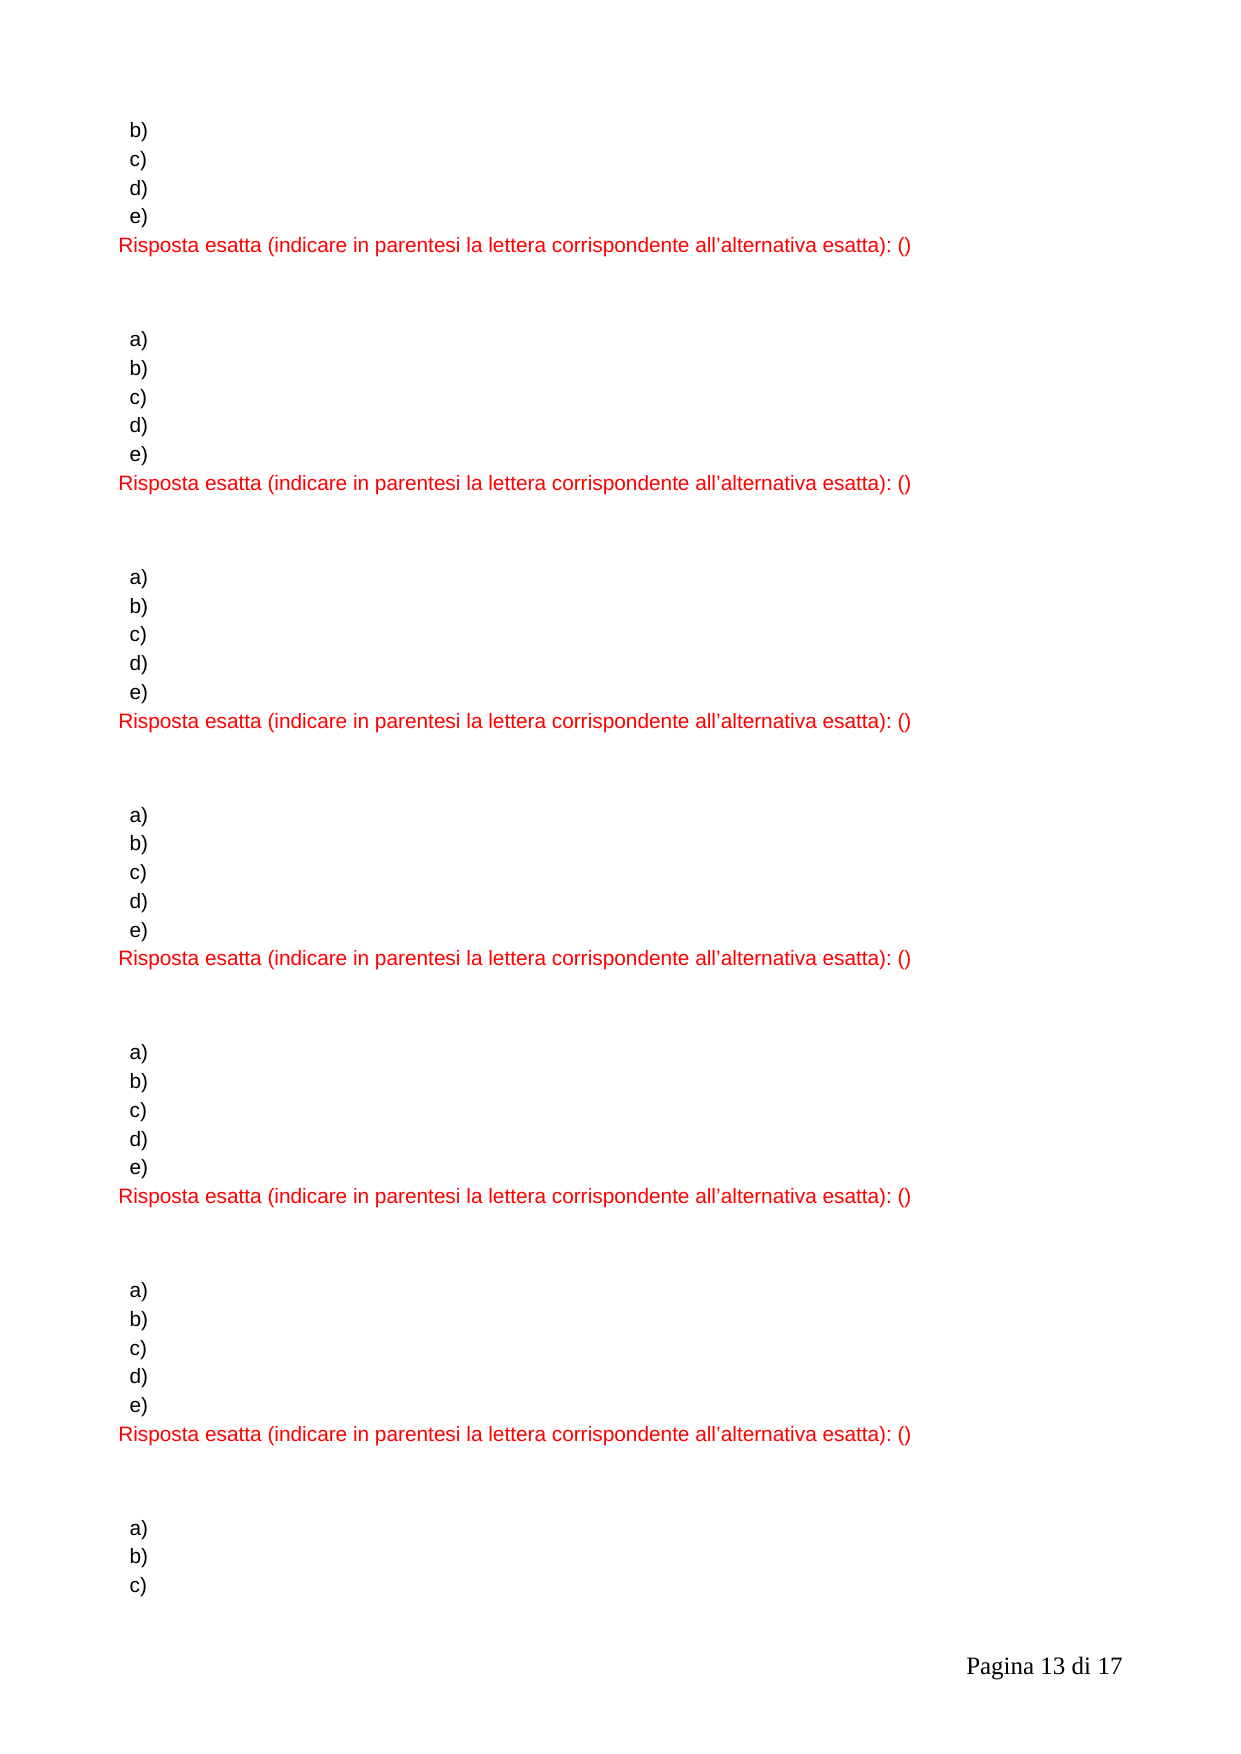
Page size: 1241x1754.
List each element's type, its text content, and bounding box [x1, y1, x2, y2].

table_cell a) [118, 1503, 159, 1544]
table_cell d) [118, 889, 159, 917]
table_cell [159, 1393, 1142, 1422]
table_cell [159, 622, 1142, 651]
text Risposta esatta (indicare in parentesi la lettera corrispondente all’alternativa esatta): () [118, 708, 1122, 732]
table_cell c) [118, 385, 159, 413]
table_cell [159, 315, 1142, 356]
table_cell [159, 790, 1142, 831]
table_cell [56, 1503, 118, 1544]
table_cell [56, 594, 118, 622]
table_cell [56, 1573, 118, 1602]
table_cell [159, 1265, 1142, 1307]
table_cell [56, 918, 118, 946]
table_cell [56, 680, 118, 708]
table_header [118, 1237, 1142, 1265]
table_header [118, 1474, 1142, 1503]
table_cell d) [118, 176, 159, 204]
table_cell [159, 1028, 1142, 1069]
table_header 81 [56, 1474, 118, 1503]
table_cell [159, 118, 1142, 147]
table_cell c) [118, 1573, 159, 1602]
table_cell [56, 204, 118, 233]
table_cell b) [118, 1544, 159, 1573]
table_cell [56, 831, 118, 860]
table_header [118, 524, 1142, 552]
table_cell [56, 651, 118, 680]
table_cell [159, 1503, 1142, 1544]
table_cell [56, 315, 118, 356]
table_header [118, 999, 1142, 1028]
table_cell [56, 118, 118, 147]
text Risposta esatta (indicare in parentesi la lettera corrispondente all’alternativa esatta): () [118, 1422, 1122, 1446]
table_cell d) [118, 413, 159, 442]
table_header 78 [56, 761, 118, 790]
text Risposta esatta (indicare in parentesi la lettera corrispondente all’alternativa esatta): () [118, 1184, 1122, 1208]
table_cell b) [118, 594, 159, 622]
table_cell [159, 1335, 1142, 1364]
table_cell b) [118, 356, 159, 384]
table_cell c) [118, 622, 159, 651]
table_cell [159, 356, 1142, 384]
table_cell [159, 651, 1142, 680]
table_header 79 [56, 999, 118, 1028]
table_cell [159, 385, 1142, 413]
table_cell [159, 1155, 1142, 1184]
table_cell a) [118, 552, 159, 593]
table_cell b) [118, 118, 159, 147]
table_cell e) [118, 204, 159, 233]
table_cell [159, 889, 1142, 917]
table_cell [159, 1364, 1142, 1393]
table_cell [56, 552, 118, 593]
table_cell d) [118, 651, 159, 680]
table_cell [56, 1265, 118, 1307]
table_cell [159, 1069, 1142, 1098]
text Risposta esatta (indicare in parentesi la lettera corrispondente all’alternativa esatta): () [118, 233, 1122, 257]
table_cell [159, 1098, 1142, 1126]
table_cell d) [118, 1364, 159, 1393]
table_cell [159, 594, 1142, 622]
text Risposta esatta (indicare in parentesi la lettera corrispondente all’alternativa esatta): () [118, 471, 1122, 495]
table_cell a) [118, 1265, 159, 1307]
table_cell b) [118, 831, 159, 860]
table_cell [56, 385, 118, 413]
table_cell c) [118, 1098, 159, 1126]
table_cell [159, 1573, 1142, 1602]
table_cell c) [118, 860, 159, 889]
table_cell [56, 1544, 118, 1573]
table_cell e) [118, 1393, 159, 1422]
table_cell [159, 147, 1142, 176]
table_header 76 [56, 286, 118, 314]
table_header [118, 761, 1142, 790]
table_cell [56, 1335, 118, 1364]
table_header 77 [56, 524, 118, 552]
table_cell [56, 1098, 118, 1126]
table_cell [56, 147, 118, 176]
table_cell a) [118, 315, 159, 356]
table_cell [56, 1307, 118, 1335]
table_cell [159, 918, 1142, 946]
table_cell [56, 356, 118, 384]
table_cell [159, 1126, 1142, 1155]
text Risposta esatta (indicare in parentesi la lettera corrispondente all’alternativa esatta): () [118, 946, 1122, 970]
table_cell [159, 204, 1142, 233]
table_cell b) [118, 1069, 159, 1098]
table_cell [56, 442, 118, 471]
table_cell [56, 790, 118, 831]
table_cell [159, 442, 1142, 471]
table_cell [56, 176, 118, 204]
table_cell [159, 680, 1142, 708]
table_cell [159, 413, 1142, 442]
table_cell [159, 831, 1142, 860]
table_cell e) [118, 1155, 159, 1184]
table_cell d) [118, 1126, 159, 1155]
table_cell c) [118, 1335, 159, 1364]
table_cell e) [118, 918, 159, 946]
table_cell [159, 1544, 1142, 1573]
table_cell [56, 1155, 118, 1184]
table_cell a) [118, 790, 159, 831]
table_cell [56, 1393, 118, 1422]
table_cell [56, 413, 118, 442]
table_cell [159, 860, 1142, 889]
table_cell b) [118, 1307, 159, 1335]
table_header 80 [56, 1237, 118, 1265]
table_cell e) [118, 680, 159, 708]
table_cell e) [118, 442, 159, 471]
table_header [118, 286, 1142, 314]
table_cell [159, 1307, 1142, 1335]
table_cell c) [118, 147, 159, 176]
table_cell [159, 552, 1142, 593]
table_cell [159, 176, 1142, 204]
table_cell [56, 1364, 118, 1393]
table_cell a) [118, 1028, 159, 1069]
table_cell [56, 1069, 118, 1098]
table_cell [56, 860, 118, 889]
table_cell [56, 1126, 118, 1155]
table_cell [56, 622, 118, 651]
table_cell [56, 1028, 118, 1069]
table_cell [56, 889, 118, 917]
